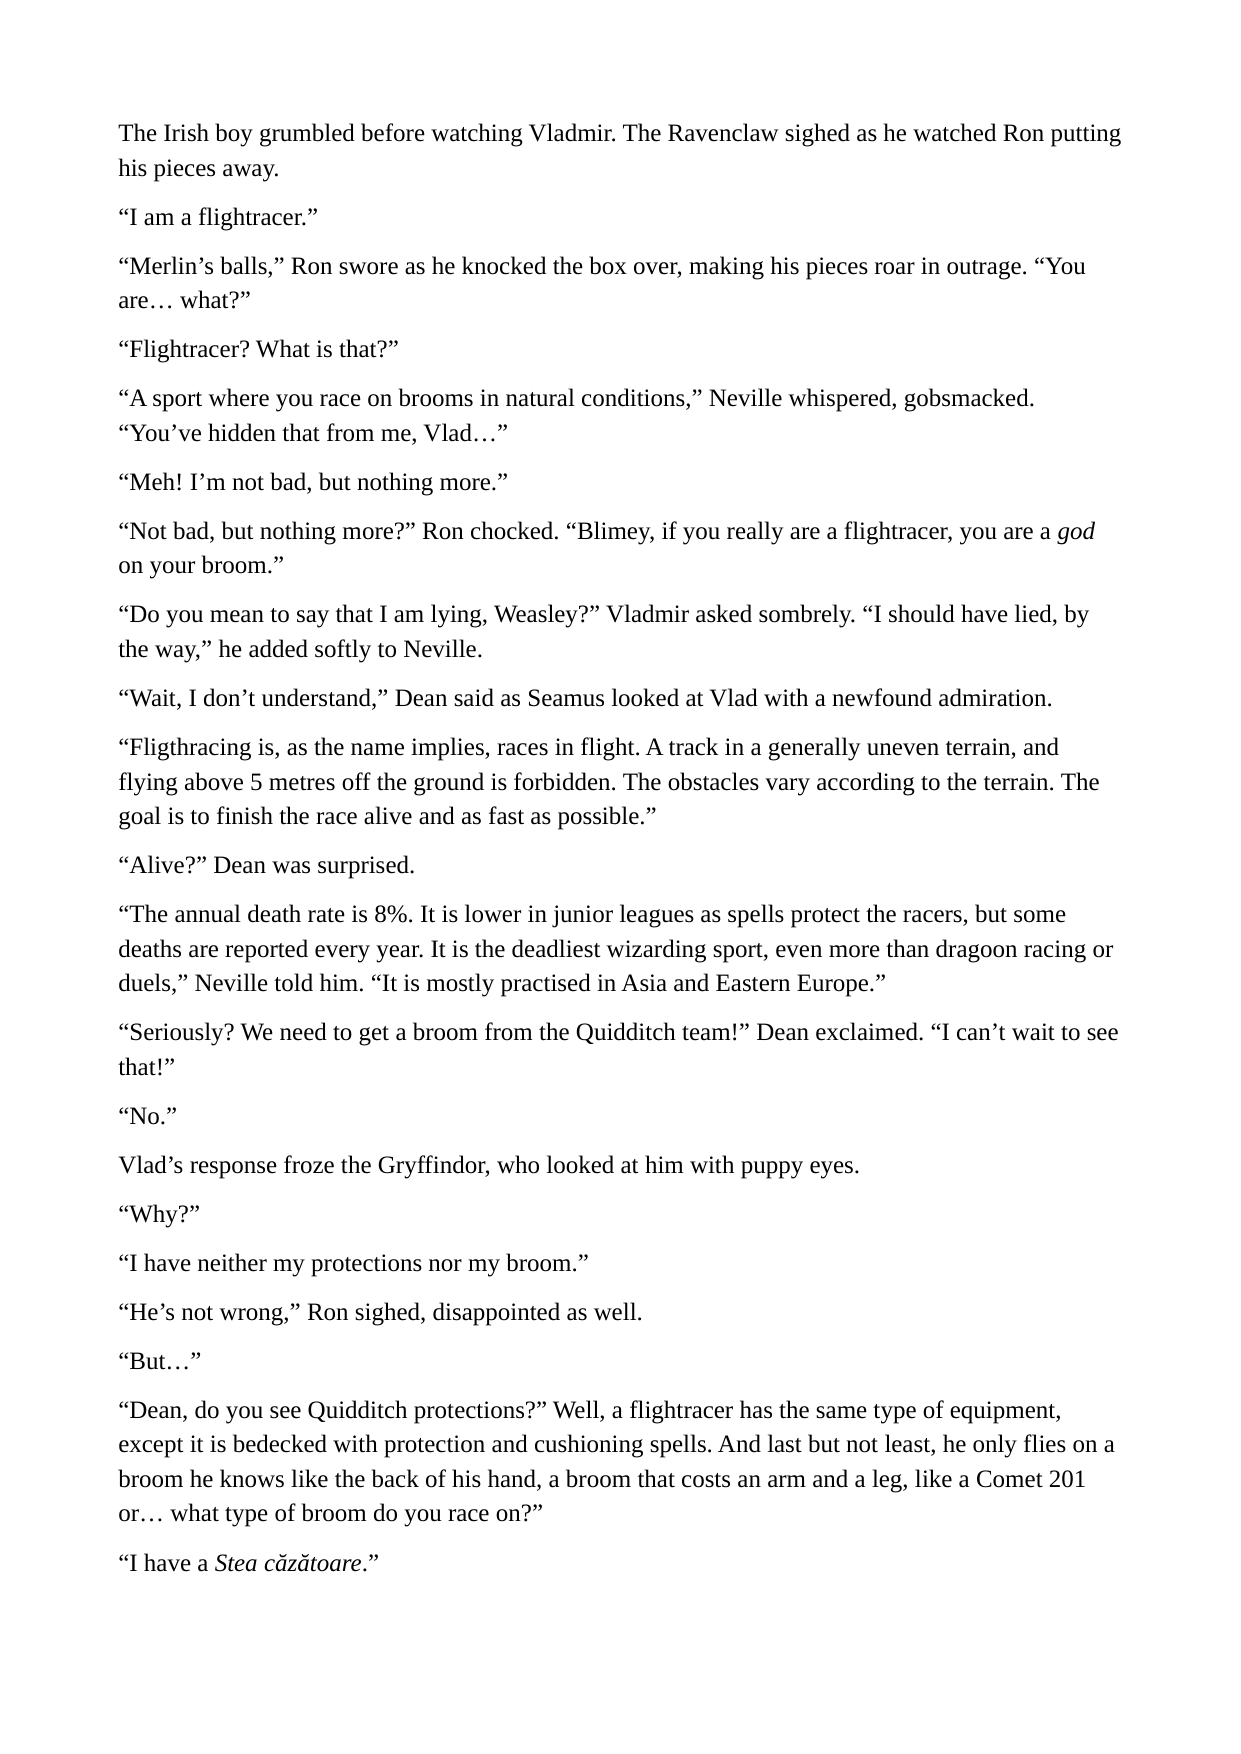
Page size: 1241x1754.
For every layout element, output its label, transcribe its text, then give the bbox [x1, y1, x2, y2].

text “Wait, I don’t understand,” Dean said as Seamus looked at Vlad with a newfound admiration. [118, 683, 1122, 712]
text “Merlin’s balls,” Ron swore as he knocked the box over, making his pieces roar in outrage. “You are… what?” [118, 251, 1122, 314]
text “The annual death rate is 8%. It is lower in junior leagues as spells protect the racers, but some deaths are reported every year. It is the deadliest wizarding sport, even more than dragoon racing or duels,” Neville told him. “It is mostly practised in Asia and Eastern Europe.” [118, 899, 1122, 997]
text The Irish boy grumbled before watching Vladmir. The Ravenclaw sighed as he watched Ron putting his pieces away. [118, 118, 1122, 181]
text Vlad’s response froze the Gryffindor, who looked at him with puppy eyes. [118, 1150, 1122, 1178]
text “Fligthracing is, as the name implies, races in flight. A track in a generally uneven terrain, and flying above 5 metres off the ground is forbidden. The obstacles vary according to the terrain. The goal is to finish the race alive and as fast as possible.” [118, 732, 1122, 830]
text “I have a Stea căzătoare.” [118, 1548, 1122, 1576]
text “Why?” [118, 1199, 1122, 1228]
text “Seriously? We need to get a broom from the Quidditch team!” Dean exclaimed. “I can’t wait to see that!” [118, 1017, 1122, 1080]
text “Do you mean to say that I am lying, Weasley?” Vladmir asked sombrely. “I should have lied, by the way,” he added softly to Neville. [118, 599, 1122, 663]
text “I am a flightracer.” [118, 202, 1122, 230]
text “Meh! I’m not bad, but nothing more.” [118, 467, 1122, 496]
text “I have neither my protections nor my broom.” [118, 1248, 1122, 1277]
text “Dean, do you see Quidditch protections?” Well, a flightracer has the same type of equipment, except it is bedecked with protection and cushioning spells. And last but not least, he only flies on a broom he knows like the back of his hand, a broom that costs an arm and a leg, like a Comet 201 or… what type of broom do you race on?” [118, 1395, 1122, 1527]
text “Not bad, but nothing more?” Ron chocked. “Blimey, if you really are a flightracer, you are a god on your broom.” [118, 516, 1122, 579]
text “A sport where you race on brooms in natural conditions,” Neville whispered, gobsmacked. “You’ve hidden that from me, Vlad…” [118, 383, 1122, 447]
text “No.” [118, 1101, 1122, 1129]
text “Flightracer? What is that?” [118, 334, 1122, 363]
text “Alive?” Dean was surprised. [118, 850, 1122, 879]
text “But…” [118, 1346, 1122, 1375]
text “He’s not wrong,” Ron sighed, disappointed as well. [118, 1297, 1122, 1326]
